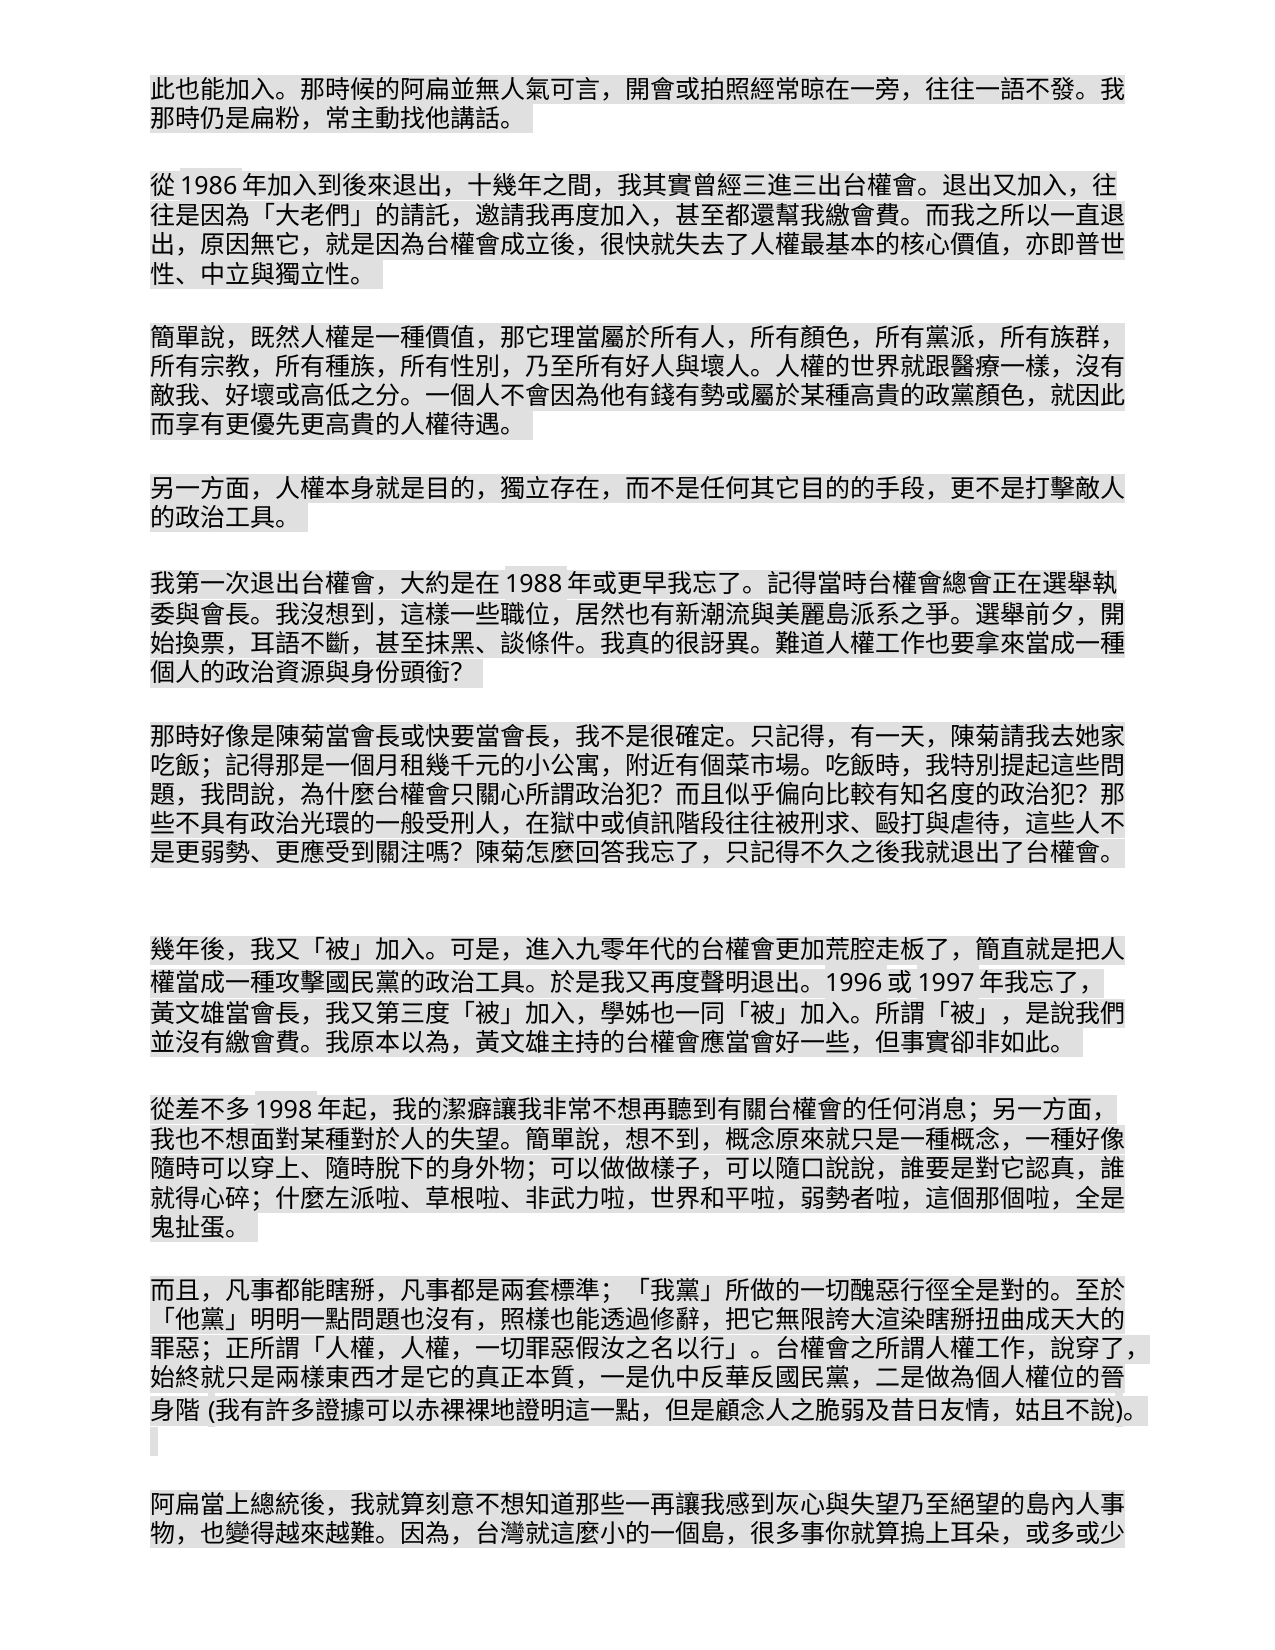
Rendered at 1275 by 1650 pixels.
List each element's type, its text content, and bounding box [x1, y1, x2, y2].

text 卡韓政變 (189)：過去並沒有成為過去 (後記 2) 陳真 2019.10. 19. 我經常刻意迴避很多資訊，原因無它，因為我不想讓自己陷入一種對人性感到懷疑、鄙夷的絕望感。比方說，綠媒我是絕對不碰的。島內媒體我只看僅有的兩、三家正常媒體，例如中天電視台及中國時報。 有時候，一些朋友會傳來一些臉書內容，告訴我說誰誰誰很無恥、眛著良心說話。對於這些資訊，我一般也是能避則避。因為，我早就能明白什麼樣的一些人是無恥的，我不太想知道更多如何個無恥法；就如同當我知道哪些雞蛋是臭的，我不會想要每一顆拿來嚐一嚐究竟臭到何種地步。 資訊並不是一種獨立存在的東西，意思是說，同一個東西，卻很可能產生各種意義。為什麼呢？因為它和「你」之間會形成某種關係。這樣一個關係，定義了一種擁有主詞的價值態度。 齊克果有句話這麼說：「世上沒有真理，直到它被我認知。」比方說孝順父母，這話本身是沒有意義的，唯有當它和「我」之間形成某種關係，這話才取得了某種意義。這時候，「資訊」就不再只是一個冰冷的概念或資料，而是有著某種溫度的理解與感受，因為它跟「我」之間「發生了關係」。 許多時候，與其說我們是在談論某個資訊，不如說，我們是在談論這些資訊與「我」的關係以及它所產生的意義。我們並非僅僅只是在講比方說要不要投票給誰或誰有沒有貪污的問題；資訊的意義理當比資訊本身還要大而且大很多，因為它同各種生命之間發生了連結。 我覺得，「活下去」很重要，我不想在絕望中死去。當外在人事物難以依靠，不如靠自己。這意思是說，我理當去依靠那些像太陽一般、大寫的、永恆的東西。在我成長過程中，曾經有著某些「燈塔」，如許正直，彷彿我的人生某種指引與依靠。不料，他們卻一一熄滅了，難道我也要跟著他們一同步入黑暗？ 仍然是那些老話：我一直有個希望，憑著這樣一個希望，我決心活了下來。我希望些什麼呢？我希望能夠對那些對於生命、人性、情感和語言感到絕望的年輕生命起到一種作用，讓他們相信，在一片輕薄兒戲、謊言詭詐及貪婪猥瑣中，世上還是有例外。而我自己就是那樣一個絕望的人。我知道，我要不是在絕望中死去，就是必須讓自己成為一個例外。 蘇格拉底說，「我們之所以會犯錯，是因為我們想得還不夠清楚。」這句如同詩一般曖昧的話語，彷彿意味著所謂道德不過就是一種「知識」(epistemological) 題材；亦即簡單說，一個人之所以會犯錯，那肯定是因為他在某些事物上腦殘了或資訊不足；他根本搞不清狀況，以致於使壞或向惡靠攏。 我有一整個書架全是所謂 moral epistemology (道德知識論)方面的書。當年，維根斯坦和 Karl Popper 在劍橋國王學院差點打起架來，就是為了這道問題：「到底倫理問題存不存在？」、「到底有沒有倫理命題這樣一個東西？」如果沒有，我們從何「想清楚」所謂是非對錯？ 十二年前回台後，曾有四、五年的時間，我在一些醫院和學校演講，往往圍繞moral epistemology 這個主題。2012年父親過世後，我決定從此走下講台，彷彿某種世界的瓦解，彷彿有些心裏最深處的東西理當同我父母一同埋葬。 moral epistemology 這主題，說難不難，但哲學門外漢估計是不太可能看得懂，就如同維根斯坦的哲學之中，數學哲學是最重要的核心。但這東西一般人來讀，大概就跟閱讀天書一樣不知所云；而moral epistemology 恰恰就是連結到維根斯坦的數學哲學上。許多時候，我真不知道我面對的思想難題究竟是人生還是數學？ 要弄懂這些東西，十年寒窗跑不掉。但是，道理儘管抽象，可當它成為一種現實問題時，其實不過就只是在講一加一等於二那樣簡單的一個東西。經濟學也許很難，但買菜、找錢、討價還價卻不難。邏輯也很難，但是講話、思考 make sense 卻不難。 閒言表過，回到通俗面。蘇格拉底那句話：「我們之所以會犯錯，是因為我們想得還不夠清楚。」我自然是不認同的。腦殘或無知也許是道德的一個根源，但即便「知道」是非又如何？套句阿扁的話，林北就是要使壞，要不然你是要怎樣？ 我相信很多年輕一代之所以為虎作倀，並非因為壞，而是因為笨。笨如果太難聽，那就說無知吧。也就是說，他們並非故意使壞，而是被蒙蔽，被洗腦，把腦子給洗壞了。不過，另外還有一些人卻非無知，而是純粹無恥。 如本文一開頭所說，我基本上並不是很清楚島內的各種時事之細節，因為我有潔癖，不喜歡骯髒污穢，特別不喜歡去意識到人性陰暗的那一面。因此，很多當下現實中的人事物，我其實是不太清楚的。 在前一篇文章中 (卡韓編號188)，我提到說我前天去外面吃早餐時，看到自由時報大篇幅報導什麼台大學生會及一些綠油油的學者專家「指控」台大怎麼可以「不顧國家安危」、「不顧學生的人身安全」，竟然和大陸的大學進行交流；「指控」說那些學術與文化交流常有「兩岸一家親」或「共創中華民族繁榮」的言論，將會污染台灣學生的思想與心靈，因此務必「堅決反抗中共的思想侵略」，必須「積極揭露校園裏的中共協力者或代理人，揭發其假學術真統戰的真面目」，並且應該「積極立法」，嚴懲所謂「中共在台代理人」，甚至「絕不允許有人為中共講話」，以「捍衛民主自由」。 黨外十年，我聽過一模一樣的話不下一萬次。這些蔣家年代復古的蠢話，十分腦殘可笑，低能到難以想像。但我昨天去吃早餐，又看到自由時報，居然以頭版頭條大幅報導說台灣各大學已經組成什麼「青年抵抗校園統戰聯盟」，其腦殘訴求大約如上所述。 我要說的是，年輕人也許無知，但這些蔣家復古運動的背後那些「學者專家」或所謂「社運團體」，卻非無知，而是無恥。相關名單請見文末。對於這些綠油油的「學者專家」之向來言行不一，我沒什麼好說的；我不相信有人會真的蠢到居然不知道自己每天言行不一。其中最無恥齷齪的就是所謂台灣人權促進會。 33年前 (大約1986年或更早)，我加入台權會，上個世紀末退出。我手上目前還保留著當年最早期的台權會成員通訊錄。每個會員都得放上一張大頭照，載明個人資料與連絡方式及電話等等。因為跟我一樣姓陳，阿扁的照片就排在我旁邊。三十幾年前的台權會比較嚴謹，一開始很強調人權之普世價值與政治中立，企圖避免政治偏頗。因此，政治人物除非在人權方面有所表現，否則並不是你想加入就能加入。阿扁當時是所謂「人權律師」，因此也能加入。那時候的阿扁並無人氣可言，開會或拍照經常晾在一旁，往往一語不發。我那時仍是扁粉，常主動找他講話。 從1986年加入到後來退出，十幾年之間，我其實曾經三進三出台權會。退出又加入，往往是因為「大老們」的請託，邀請我再度加入，甚至都還幫我繳會費。而我之所以一直退出，原因無它，就是因為台權會成立後，很快就失去了人權最基本的核心價值，亦即普世性、中立與獨立性。 簡單說，既然人權是一種價值，那它理當屬於所有人，所有顏色，所有黨派，所有族群，所有宗教，所有種族，所有性別，乃至所有好人與壞人。人權的世界就跟醫療一樣，沒有敵我、好壞或高低之分。一個人不會因為他有錢有勢或屬於某種高貴的政黨顏色，就因此而享有更優先更高貴的人權待遇。 另一方面，人權本身就是目的，獨立存在，而不是任何其它目的的手段，更不是打擊敵人的政治工具。 我第一次退出台權會，大約是在1988年或更早我忘了。記得當時台權會總會正在選舉執委與會長。我沒想到，這樣一些職位，居然也有新潮流與美麗島派系之爭。選舉前夕，開始換票，耳語不斷，甚至抹黑、談條件。我真的很訝異。難道人權工作也要拿來當成一種個人的政治資源與身份頭銜？ 那時好像是陳菊當會長或快要當會長，我不是很確定。只記得，有一天，陳菊請我去她家吃飯；記得那是一個月租幾千元的小公寓，附近有個菜市場。吃飯時，我特別提起這些問題，我問說，為什麼台權會只關心所謂政治犯？而且似乎偏向比較有知名度的政治犯？那些不具有政治光環的一般受刑人，在獄中或偵訊階段往往被刑求、毆打與虐待，這些人不是更弱勢、更應受到關注嗎？陳菊怎麼回答我忘了，只記得不久之後我就退出了台權會。 幾年後，我又「被」加入。可是，進入九零年代的台權會更加荒腔走板了，簡直就是把人權當成一種攻擊國民黨的政治工具。於是我又再度聲明退出。1996或1997年我忘了，黃文雄當會長，我又第三度「被」加入，學姊也一同「被」加入。所謂「被」，是說我們並沒有繳會費。我原本以為，黃文雄主持的台權會應當會好一些，但事實卻非如此。 從差不多1998年起，我的潔癖讓我非常不想再聽到有關台權會的任何消息；另一方面，我也不想面對某種對於人的失望。簡單說，想不到，概念原來就只是一種概念，一種好像隨時可以穿上、隨時脫下的身外物；可以做做樣子，可以隨口說說，誰要是對它認真，誰就得心碎；什麼左派啦、草根啦、非武力啦，世界和平啦，弱勢者啦，這個那個啦，全是鬼扯蛋。 而且，凡事都能瞎掰，凡事都是兩套標準；「我黨」所做的一切醜惡行徑全是對的。至於「他黨」明明一點問題也沒有，照樣也能透過修辭，把它無限誇大渲染瞎掰扭曲成天大的罪惡；正所謂「人權，人權，一切罪惡假汝之名以行」。台權會之所謂人權工作，說穿了，始終就只是兩樣東西才是它的真正本質，一是仇中反華反國民黨，二是做為個人權位的晉身階 (我有許多證據可以赤裸裸地證明這一點，但是顧念人之脆弱及昔日友情，姑且不說)。 阿扁當上總統後，我就算刻意不想知道那些一再讓我感到灰心與失望乃至絕望的島內人事物，也變得越來越難。因為，台灣就這麼小的一個島，很多事你就算摀上耳朵，或多或少也會有所聽聞。那時候的台權會，基本上已經徹底成為隸屬綠營的一種「掛人權羊頭賣政治狗肉」的骯髒組織。真的很不要臉！一個人權團體居然所作所為卻是違反人權，專搞政治鬥爭的齷齪行徑。這回的什麼「青年抵抗校園統戰聯盟」，主要發起團體之一就是台權會。 我之前不知道，昨天才知道，原來我在卡韓編號174的文章中所批評的那位沈伯洋先生，居然是台權會的現任副會長，同時也是「中共代理人法案」的主要推手。我的天啊！真是有夠荒唐。這個骯髒組織竟然墮落到這樣一種地步，存心就是做為人渣黨的政治打手！仇中反華，才是它的基本宗旨。三十幾年來，我之所以進三出台權會，就是因為它不斷向政治靠攏，並以東廠自居，以身為政治打手為榮，把人權當成一種政治鬥爭工具及個人權位的晉身階。如今的台權會，可說是臭不可聞。 與其說我懷著憤怒，不如說我是以一種充滿絕望的心在寫東西；那麼多年的歲月，那麼多的折磨，那麼大的各種代價，一切努力與痛苦，到頭來每一件事、每一項努力卻是這樣一種結局。時光河流如此漫長，而人的一生卻不過數十寒暑；我們的生命和一切努力，到頭來似乎就像灑落汪洋的一滴淚水那般微不足道。 這類個人文青囈語，旁人也許聽了噁心彆扭，但它其實並非題外話，反倒是一切問題的核心；畢竟我們不是在作文比賽，我們不是在討論一種僅僅只需要「想清楚」就能完成的東西；光「知道」沒有用，你還得「做到」 ，還得「在乎」才行。 =============== 【青年抵抗校園統戰聯盟｜拒絕統戰交流團，共抵抗中國因素】 共同發起：國立臺灣大學學生會、國立臺灣大學研究生協會 學生組織、公民團體串連： 台灣師範大學學生會、東吳大學學生會、輔仁大學學生會、東華大學學生會、輔仁大學黑水溝、台灣大學台語文社、台灣大學濁水溪社、全國中學學生權益研究會、交通大學人文社會學系系學會、台灣大學地理系學會、中正大學公共事務研習社、政大野火戰線、台灣學論議題論壇、桃園市高中職學生聯合會 台灣人權促進會、人本教育基金會、民間司法改革基金會、台灣教授協會、台灣北社、台灣親子共學教育促進會、陳文成博士紀念基金會、賴和文教基金會、李江卻台語文教基金會、台灣永社、台灣共生青年協會、建國電影院、台灣國辦公室（持續增加中） 學者連署： 沈伯洋（臺北大學犯罪學研究所助理教授） 吳叡人（中央研究院台灣史研究所副研究員） 鄭瑋寧（中央研究院民族學研究所副研究員） 蕭新煌（中央研究院社會學研究所退休研究員） 林宗弘（中央研究院社會學研究所研究員） 曾凡慈（中央研究院社會學研究所助研究員） 蕭阿勤（中央研究院社會學研究所研究員） 吳介民（中央研究院社會學研究所研究員） 張谷銘（中央研究院歷史語言研究所副研究員） 鄭雅如（中央研究院歷史語言研究所副研究員） 祝平一（中央研究院歷史語言研究所研究員） 蘇彥圖（中央研究院法律學研究所副研究員） 洪子偉（中央研究院歐美研究所副研究員） 周婉窈（臺灣大學歷史學系教授） 許雅惠（臺灣大學歷史學系副教授） 陳東升（臺灣大學社會學系教授） 何明修（臺灣大學社會學系教授） 林鶴玲（臺灣大學社會學系教授） 簡妤儒（臺灣大學社會學系副教授） 劉華真（臺灣大學社會學系副教授） 范雲（臺灣大學社會學系副教授） 吳嘉苓（臺灣大學社會學系教授） 陳炳煇（臺灣大學機械工程學系教授） 吳瑞北（臺灣大學電機工程學系教授） 徐學庸（臺灣大學哲學系教授） 江文瑜（臺灣大學語言學研究所教授） 楊信男（臺灣大學物理學系名譽教授） 王秋森（臺灣大學公共衛生學系名譽教授） 梁偉立（臺灣大學森林環境暨資源學系系副教授） 張清溪（臺灣大學經濟學系退休教授） 陳榮銳（臺灣大學分子與細胞生物學研究所退休教授） 連韻文（臺灣大學心理學系副教授） 林耀盛（臺灣大學心理學系教授） 張之威（臺灣大學凝態中心副研究員） 周馥儀（臺灣大學歷史學系博士） 陳芳明（政治大學臺灣文學研究所教授） 李衣雲（政治大學臺灣史研究所副教授） 金仕起（政治大學歷史學系副教授） 黃兆年（政治大學國家發展研究所助理教授） 黃涵榆（臺灣師範大學英語學系教授） 陳玉箴（臺灣師範大學台灣語文學系副教授） 劉定綱（臺灣師範大學台灣語文學系兼任助理教授） 許佩賢（臺灣師範大學台灣史研究所教授） 陳延輝（臺灣師範大學政治學研究所退休教授） 施志汶（臺灣師範大學歷史學系退休副教授） 吳慎慎（臺北藝術大學藝術與人文教育研究所名譽教授） 張炳陽（臺北教育大學語文與創作學系教授） 李易展（陽明大學生物醫學影像暨放射科學系教授） 高惠春（淡江大學化學工程與材料工程學系退休教授） 李中傑（真理大學通識教育中心助理教授） 陳俐甫（真理大學人文與資訊學系助理教授） 劉相君（康寧大學健康數位科技學系講師） 徐偉群（中原大學財經法律學系副教授） 莊雅仲（交通大學人文社會學系教授） 林秀幸（交通大學人文社會學系副教授） 金立群（交通大學音樂研究所副教授） 洪慧念（交通大學統計學研究所教授） 林明璋（交通大學應用化學系教授） 呂忠津（清華大學電機工程學系教授） 莊克士（清華大學生醫工程與環境科學系退休教授） 林文蘭（清華大學社會學研究所副教授） 黃居正（清華大學科技法律研究所教授） 楊允言（台中教育大學台灣語文學系副教授） 董建宏（中興大學景觀學程副教授） 許博行（中興大學森林學系退休教授） 簡端良（雲林科技大學通識中心助理教授） 李武鉦（虎尾科技大學機械設計工程系教授） 廖儒修（中正大學化學暨生物化學系教授） 王奕婷（成功大學政治學系助理教授） 周以正（中華醫事科技大學醫學檢驗生物技術系助理教授） 許舜欽（長榮大學資訊管理學系榮譽教授） 萬毓澤（中山大學社會學系教授） 邱花妹（中山大學社會學系副教授） 翁銘章（高雄大學應用經濟學系副教授） 陳志賢（義守大學資訊管理學系副教授） 林鐵雄（義守大學土木與生態工程學系副教授） 楊德源（高雄科技大學金融系教授） 唐國銘（樹德科技大學資訊管理學系副教授） 吳淑芳（輔英科技大學護理學系講師） 陳進金（東華大學歷史學系副教授） 沈乃慧（東華大學英美語文學系副教授） 林達榮（東華大學國際企業學系教授） 鄭祖邦（佛光大學社會學暨社會工作學系副教授） （持續增加中） [150, 75, 1125, 1548]
